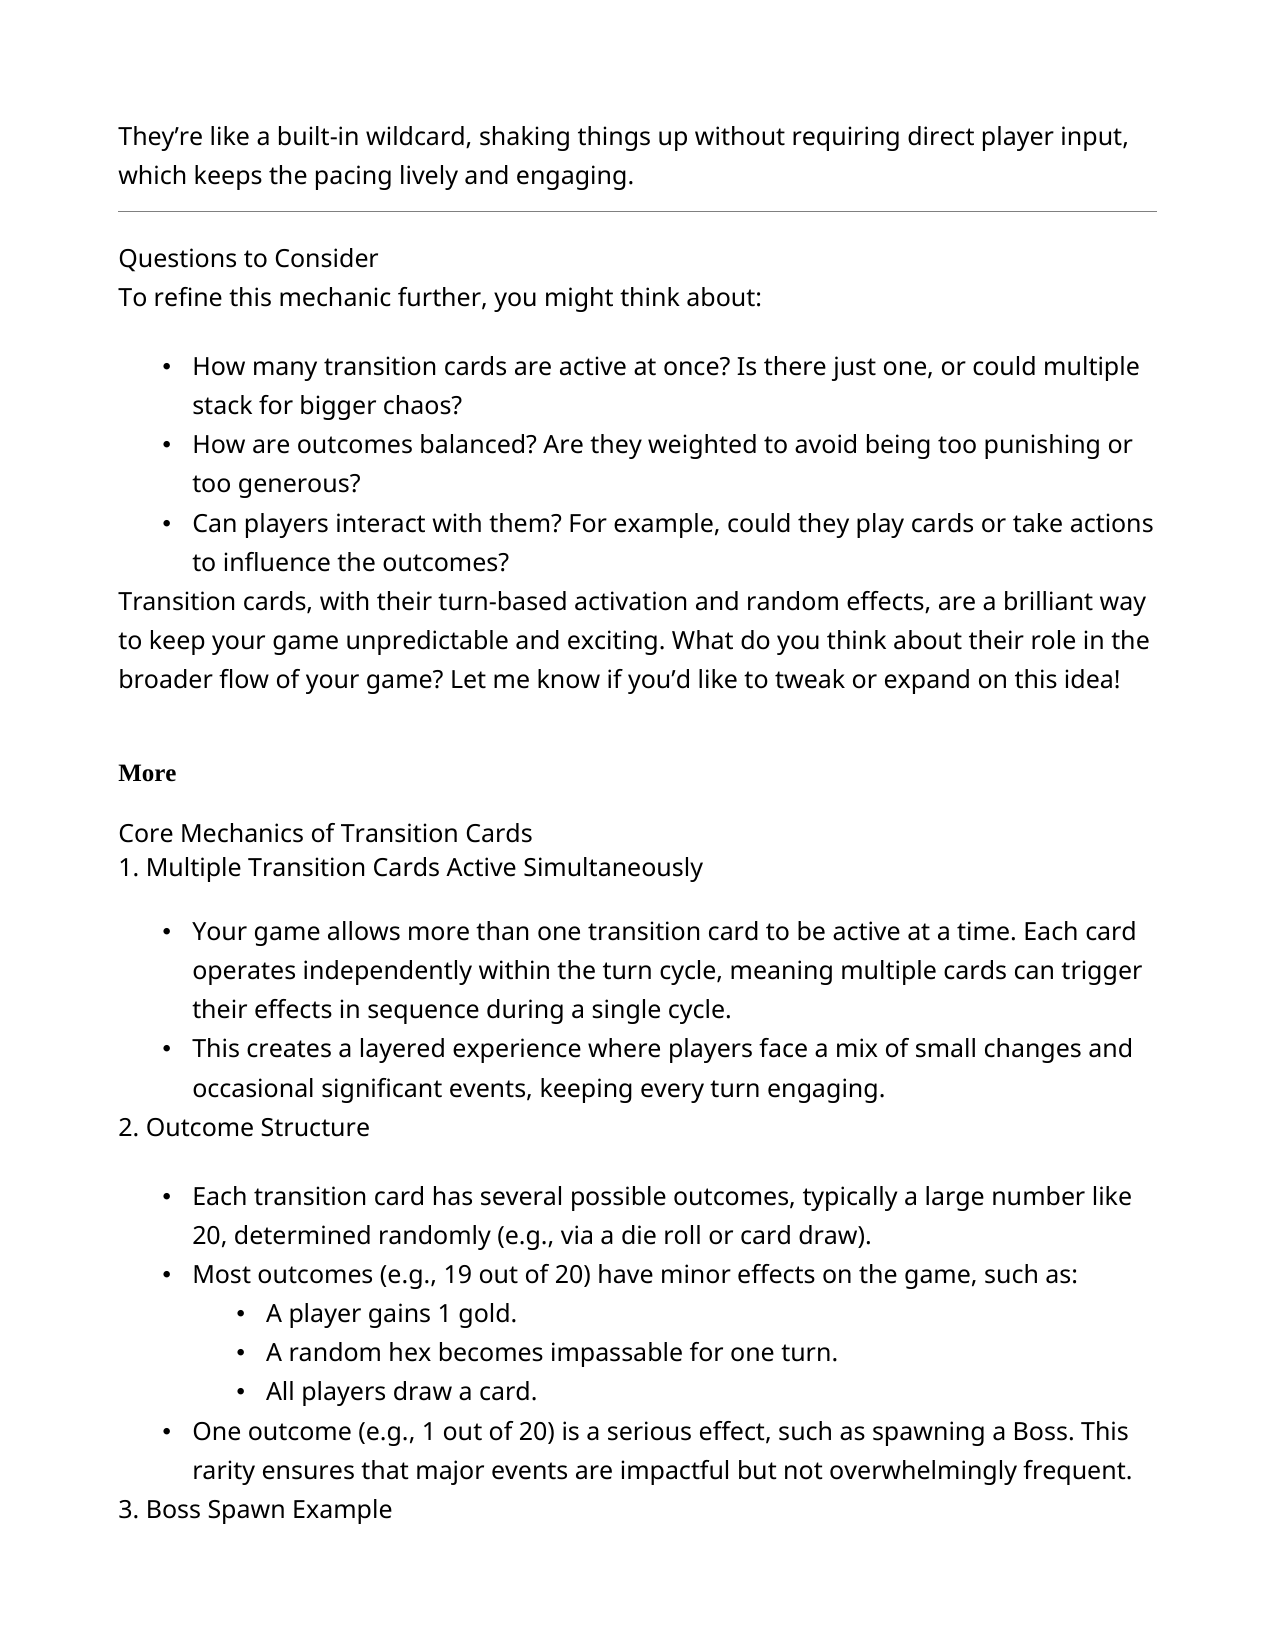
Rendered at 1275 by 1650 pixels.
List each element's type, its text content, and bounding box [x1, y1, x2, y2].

text 1. Multiple Transition Cards Active Simultaneously [118, 850, 1157, 884]
list One outcome (e.g., 1 out of 20) is a serious effect, such as spawning a Boss. This rarity ensures that major events are impactful but not overwhelmingly frequent. [162, 1413, 1157, 1486]
text More Core Mechanics of Transition Cards [118, 701, 1157, 850]
list Most outcomes (e.g., 19 out of 20) have minor effects on the game, such as: [162, 1256, 1157, 1291]
list How are outcomes balanced? Are they weighted to avoid being too punishing or too generous? [162, 427, 1157, 500]
list All players draw a card. [236, 1374, 1157, 1408]
text 2. Outcome Structure [118, 1109, 1157, 1143]
list A random hex becomes impassable for one turn. [236, 1335, 1157, 1369]
list Your game allows more than one transition card to be active at a time. Each card operates independently within the turn cycle, meaning multiple cards can trigger their effects in sequence during a single cycle. [162, 914, 1157, 1026]
list This creates a layered experience where players face a mix of small changes and occasional significant events, keeping every turn engaging. [162, 1031, 1157, 1104]
text Questions to Consider [118, 241, 1157, 275]
list A player gains 1 gold. [236, 1296, 1157, 1330]
list How many transition cards are active at once? Is there just one, or could multiple stack for bigger chaos? [162, 348, 1157, 422]
text To refine this mechanic further, you might think about: [118, 280, 1157, 314]
text Transition cards, with their turn-based activation and random effects, are a brilliant way to keep your game unpredictable and exciting. What do you think about their role in the broader flow of your game? Let me know if you’d like to tweak or expand on this idea! [118, 583, 1157, 696]
list Each transition card has several possible outcomes, typically a large number like 20, determined randomly (e.g., via a die roll or card draw). [162, 1178, 1157, 1251]
text They’re like a built-in wildcard, shaking things up without requiring direct player input, which keeps the pacing lively and engaging. [118, 118, 1157, 191]
text 3. Boss Spawn Example [118, 1491, 1157, 1526]
list Can players interact with them? For example, could they play cards or take actions to influence the outcomes? [162, 505, 1157, 578]
